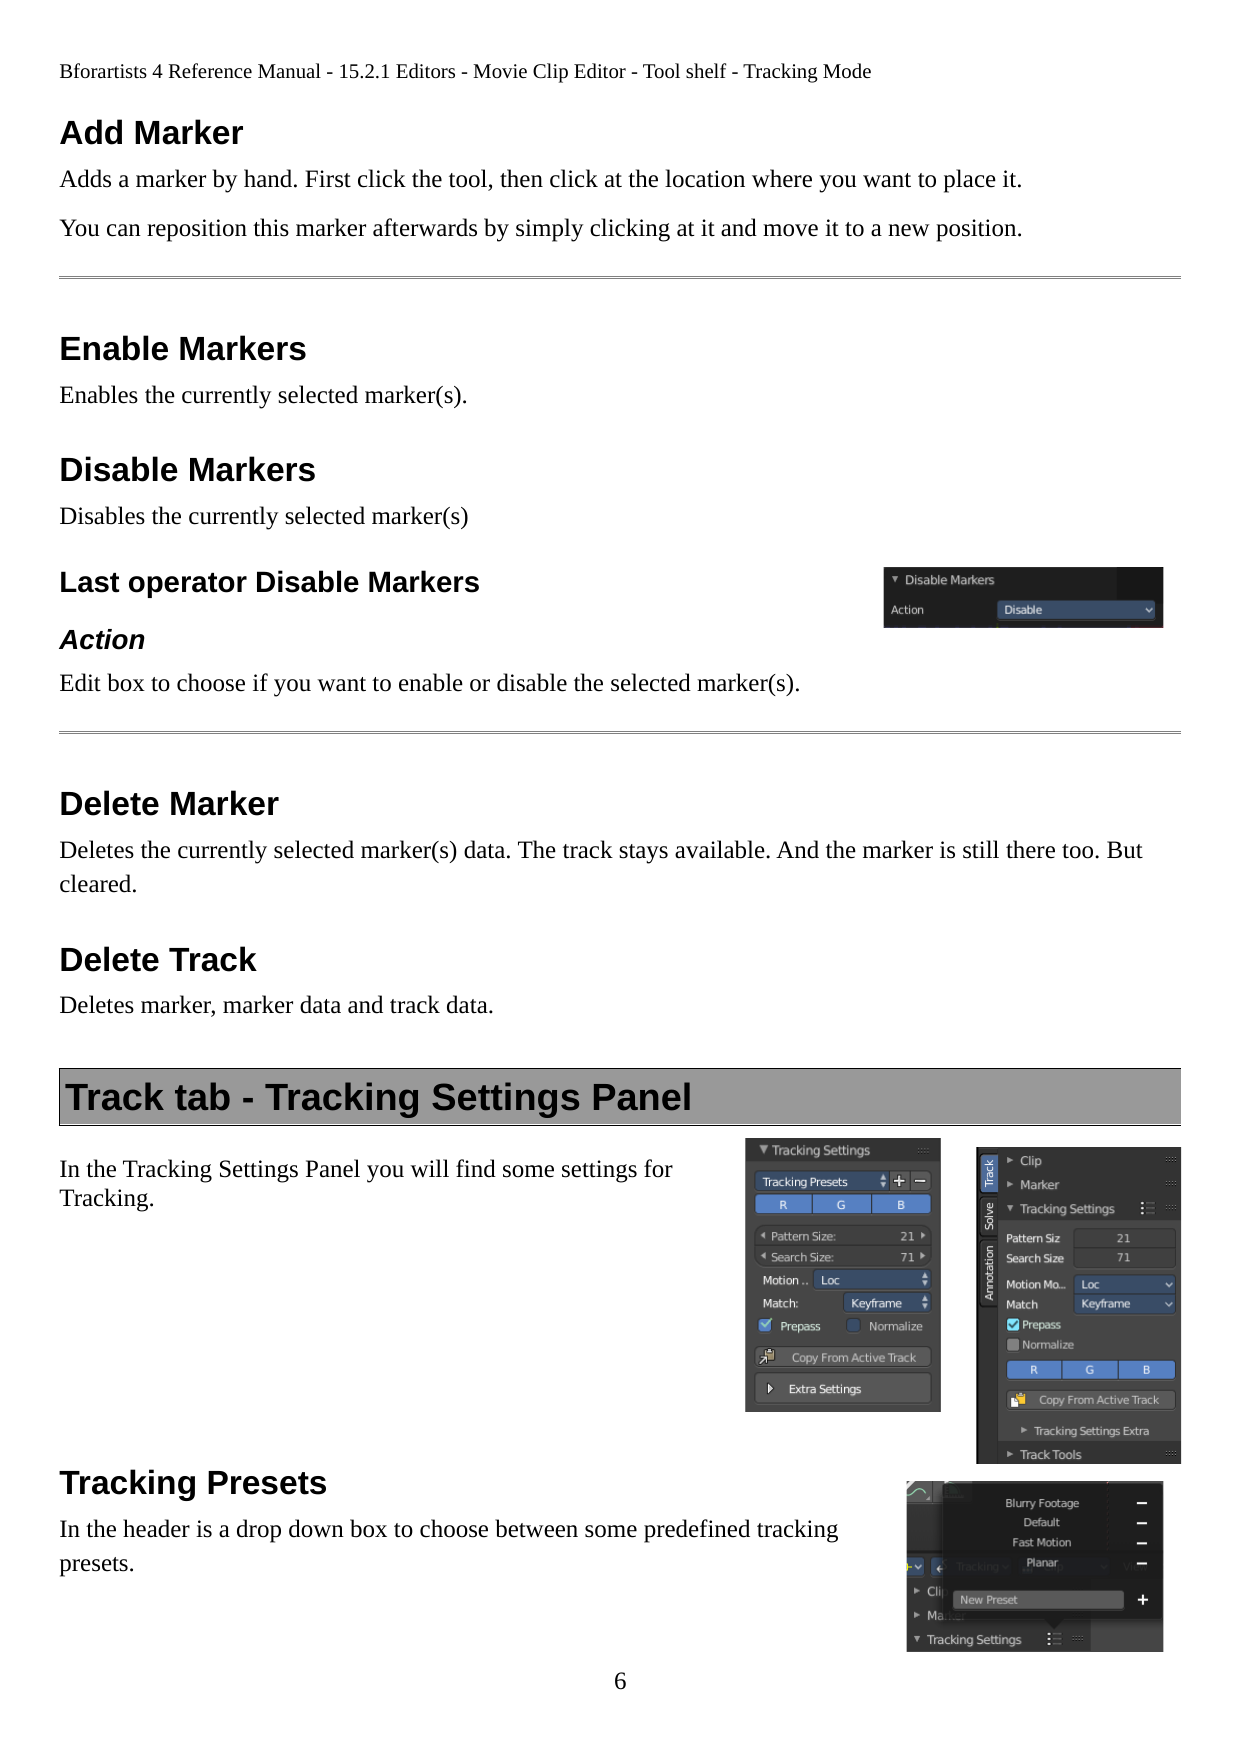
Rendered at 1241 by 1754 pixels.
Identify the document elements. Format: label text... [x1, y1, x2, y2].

subtitle Enable Markers [59, 329, 1181, 367]
subtitle Add Marker [59, 113, 1181, 151]
subtitle Delete Track [59, 939, 1181, 978]
text Deletes marker, marker data and track data. [59, 991, 1181, 1019]
picture [906, 1481, 1164, 1652]
text Enables the currently selected marker(s). [59, 380, 1181, 409]
text Edit box to choose if you want to enable or disable the selected marker(s). [59, 668, 1181, 697]
picture [745, 1138, 941, 1412]
text Disables the currently selected marker(s) [59, 501, 1181, 530]
text In the Tracking Settings Panel you will find some settings for Tracking. [59, 1154, 745, 1212]
text Deletes the currently selected marker(s) data. The track stays available. And the marker is still there too. But cleared. [59, 835, 1181, 898]
text [941, 1154, 976, 1212]
text Adds a marker by hand. First click the tool, then click at the location where you want to place it. [59, 164, 1181, 192]
subtitle Action [59, 623, 1181, 655]
subtitle Last operator Disable Markers [59, 565, 1181, 598]
text In the header is a drop down box to choose between some predefined tracking presets. [59, 1514, 906, 1577]
picture [883, 567, 1164, 628]
picture [976, 1147, 1182, 1464]
subtitle Tracking Presets [59, 1463, 1181, 1501]
subtitle Delete Marker [59, 784, 1181, 822]
subtitle Disable Markers [59, 450, 1181, 488]
text You can reposition this marker afterwards by simply clicking at it and move it to a new position. [59, 213, 1181, 242]
table_header Track tab - Tracking Settings Panel [60, 1069, 1181, 1124]
